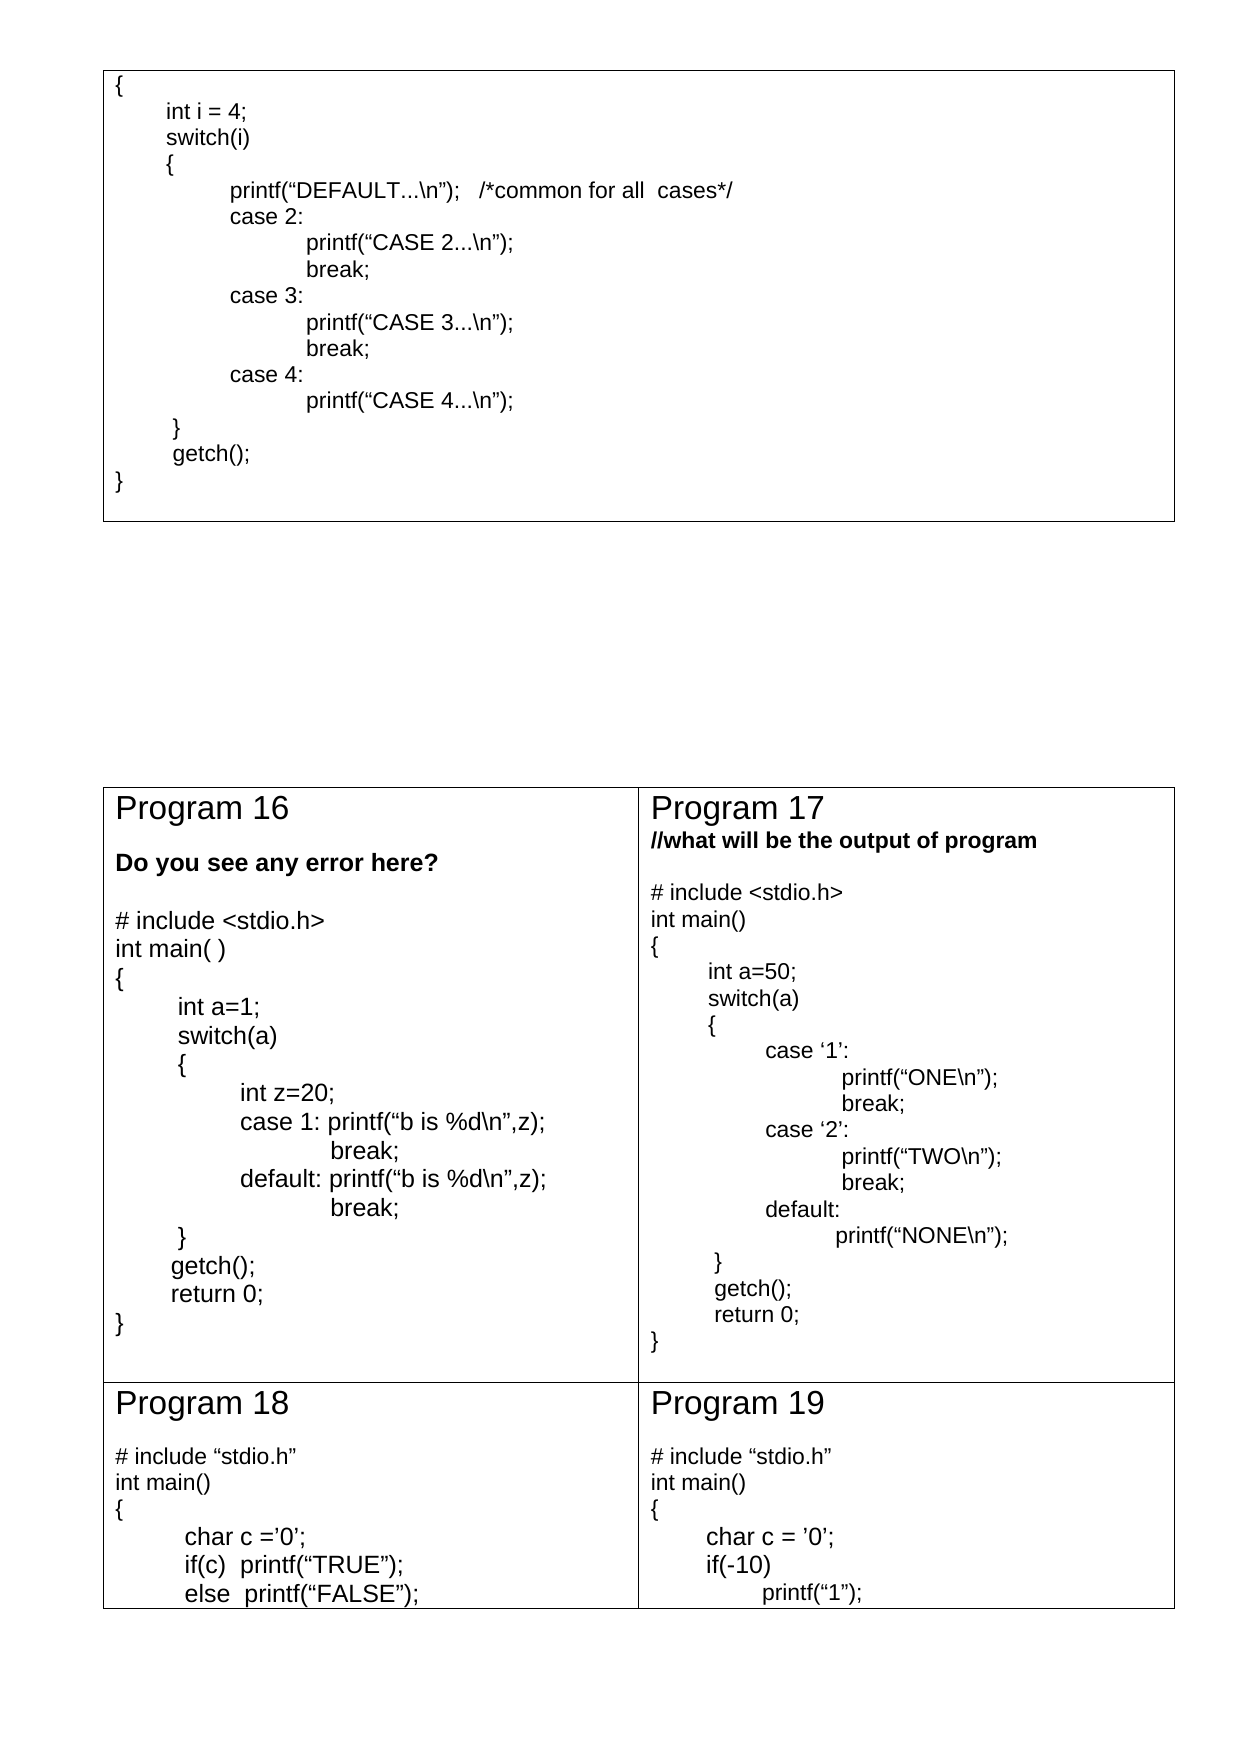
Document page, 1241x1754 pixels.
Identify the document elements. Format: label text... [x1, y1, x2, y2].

table_header Program 16 Do you see any error here? # include <stdio.h> int main( ) { int a=1; switch(a) { int z=20; case 1: printf(“b is %d\n”,z); break; default: printf(“b is %d\n”,z); break; } getch(); return 0; } [104, 788, 638, 1382]
table_header Program 17 //what will be the output of program # include <stdio.h> int main() { int a=50; switch(a) { case ‘1’: printf(“ONE\n”); break; case ‘2’: printf(“TWO\n”); break; default: printf(“NONE\n”); } getch(); return 0; } [639, 788, 1174, 1382]
table_cell Program 19 # include “stdio.h” int main() { char c = ’0’; if(-10) printf(“1”); [639, 1383, 1174, 1608]
table_cell { int i = 4; switch(i) { printf(“DEFAULT...\n”); /*common for all cases*/ case 2: printf(“CASE 2...\n”); break; case 3: printf(“CASE 3...\n”); break; case 4: printf(“CASE 4...\n”); } getch(); } [104, 71, 1174, 521]
table_cell Program 18 # include “stdio.h” int main() { char c =’0’; if(c) printf(“TRUE”); else printf(“FALSE”); [104, 1383, 638, 1608]
